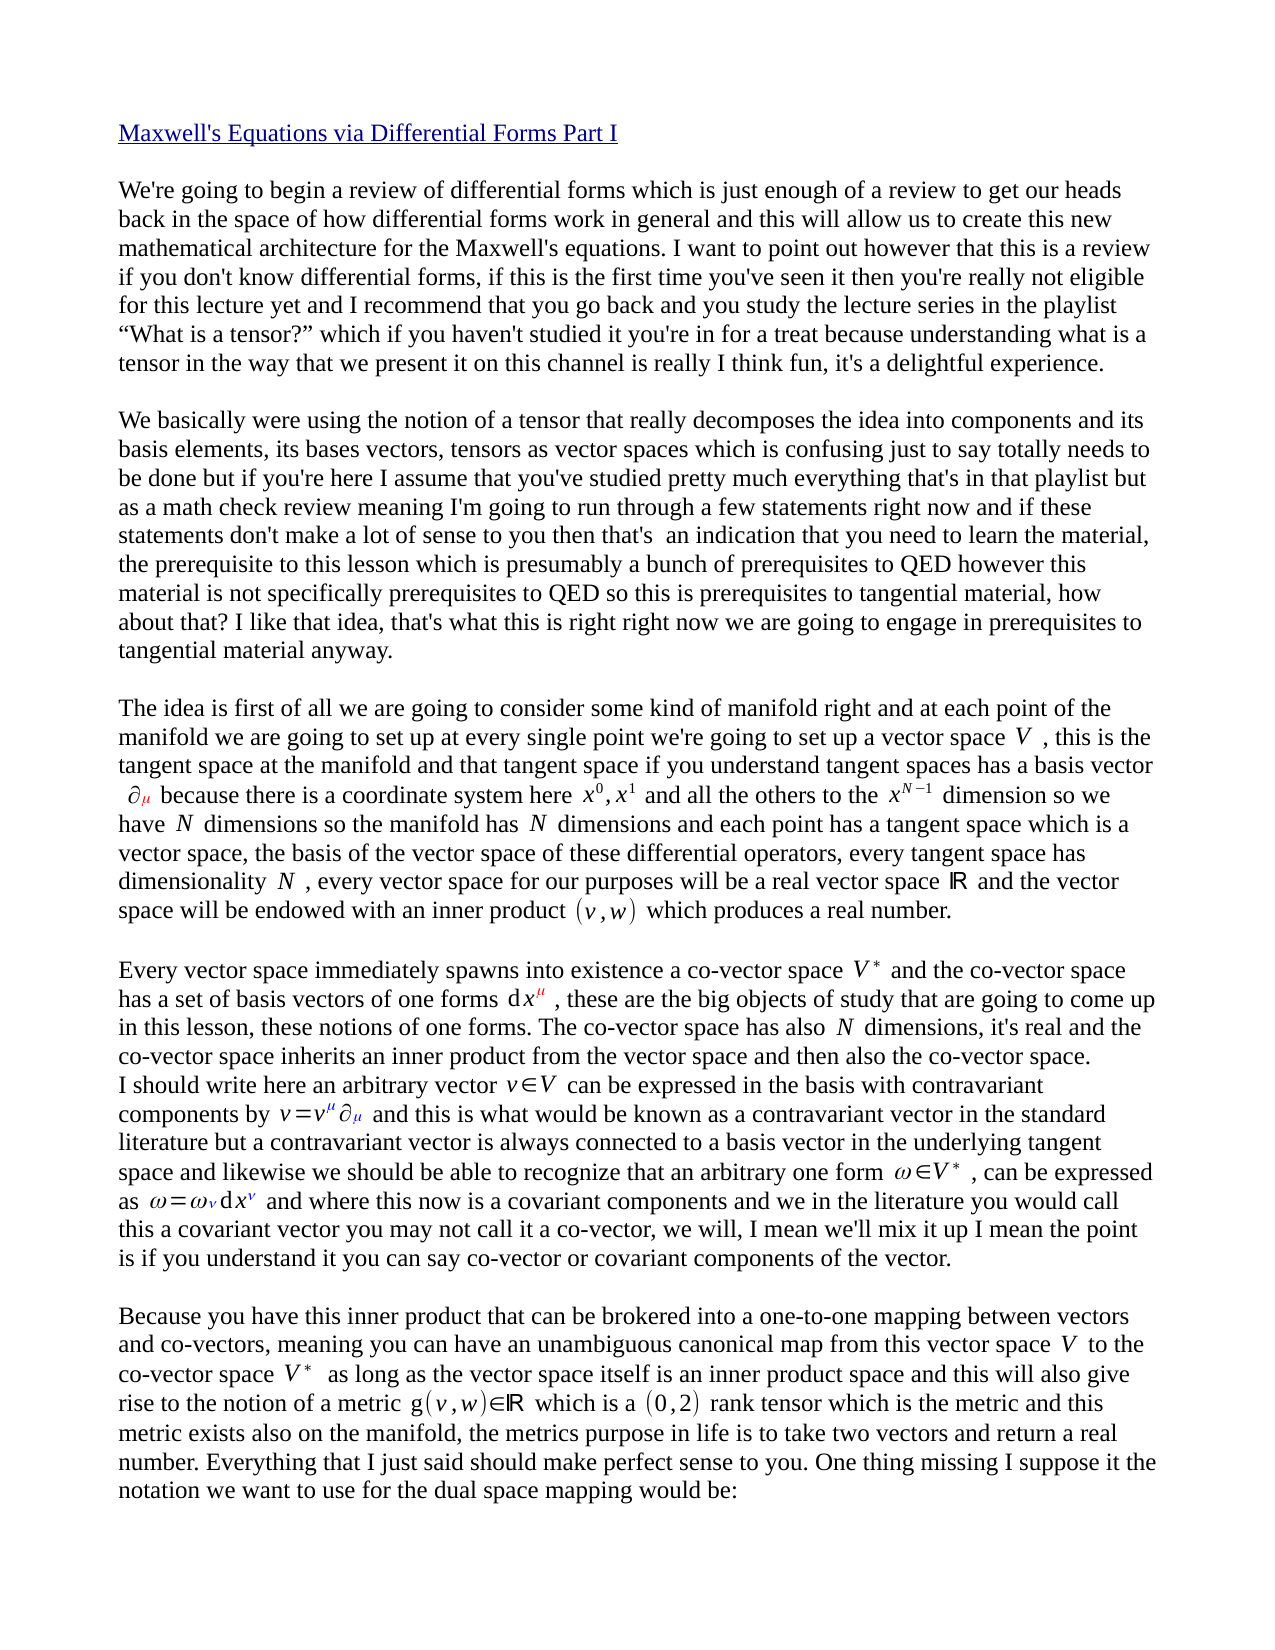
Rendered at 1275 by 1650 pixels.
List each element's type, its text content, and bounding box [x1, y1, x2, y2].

text The idea is first of all we are going to consider some kind of manifold right and at each point of the manifold we are going to set up at every single point we're going to set up a vector space, this is the tangent space at the manifold and that tangent space if you understand tangent spaces has a basis vectorbecause there is a coordinate system hereand all the others to thedimension so we havedimensions so the manifold hasdimensions and each point has a tangent space which is a vector space, the basis of the vector space of these differential operators, every tangent space has dimensionality, every vector space for our purposes will be a real vector spaceand the vector space will be endowed with an inner productwhich produces a real number. [118, 693, 1157, 926]
text I should write here an arbitrary vectorcan be expressed in the basis with contravariant components byand this is what would be known as a contravariant vector in the standard literature but a contravariant vector is always connected to a basis vector in the underlying tangent space and likewise we should be able to recognize that an arbitrary one form, can be expressed asand where this now is a covariant components and we in the literature you would call this a covariant vector you may not call it a co-vector, we will, I mean we'll mix it up I mean the point [118, 1070, 1157, 1243]
text Every vector space immediately spawns into existence a co-vector spaceand the co-vector space has a set of basis vectors of one forms, these are the big objects of study that are going to come up in this lesson, these notions of one forms. The co-vector space has alsodimensions, it's real and the co-vector space inherits an inner product from the vector space and then also the co-vector space. [118, 954, 1157, 1070]
text Because you have this inner product that can be brokered into a one-to-one mapping between vectors and co-vectors, meaning you can have an unambiguous canonical map from this vector spaceto the co-vector space as long as the vector space itself is an inner product space and this will also give rise to the notion of a metricwhich is arank tensor which is the metric and this metric exists also on the manifold, the metrics purpose in life is to take two vectors and return a real number. Everything that I just said should make perfect sense to you. One thing missing I suppose it the notation we want to use for the dual space mapping would be: [118, 1301, 1157, 1504]
text is if you understand it you can say co-vector or covariant components of the vector. [118, 1243, 1157, 1272]
text We basically were using the notion of a tensor that really decomposes the idea into components and its basis elements, its bases vectors, tensors as vector spaces which is confusing just to say totally needs to be done but if you're here I assume that you've studied pretty much everything that's in that playlist but as a math check review meaning I'm going to run through a few statements right now and if these statements don't make a lot of sense to you then that's an indication that you need to learn the material, the prerequisite to this lesson which is presumably a bunch of prerequisites to QED however this material is not specifically prerequisites to QED so this is prerequisites to tangential material, how about that? I like that idea, that's what this is right right now we are going to engage in prerequisites to tangential material anyway. [118, 406, 1157, 664]
text Maxwell's Equations via Differential Forms Part I [118, 118, 1157, 147]
text We're going to begin a review of differential forms which is just enough of a review to get our heads back in the space of how differential forms work in general and this will allow us to create this new mathematical architecture for the Maxwell's equations. I want to point out however that this is a review if you don't know differential forms, if this is the first time you've seen it then you're really not eligible for this lecture yet and I recommend that you go back and you study the lecture series in the playlist “What is a tensor?” which if you haven't studied it you're in for a treat because understanding what is a tensor in the way that we present it on this channel is really I think fun, it's a delightful experience. [118, 176, 1157, 377]
